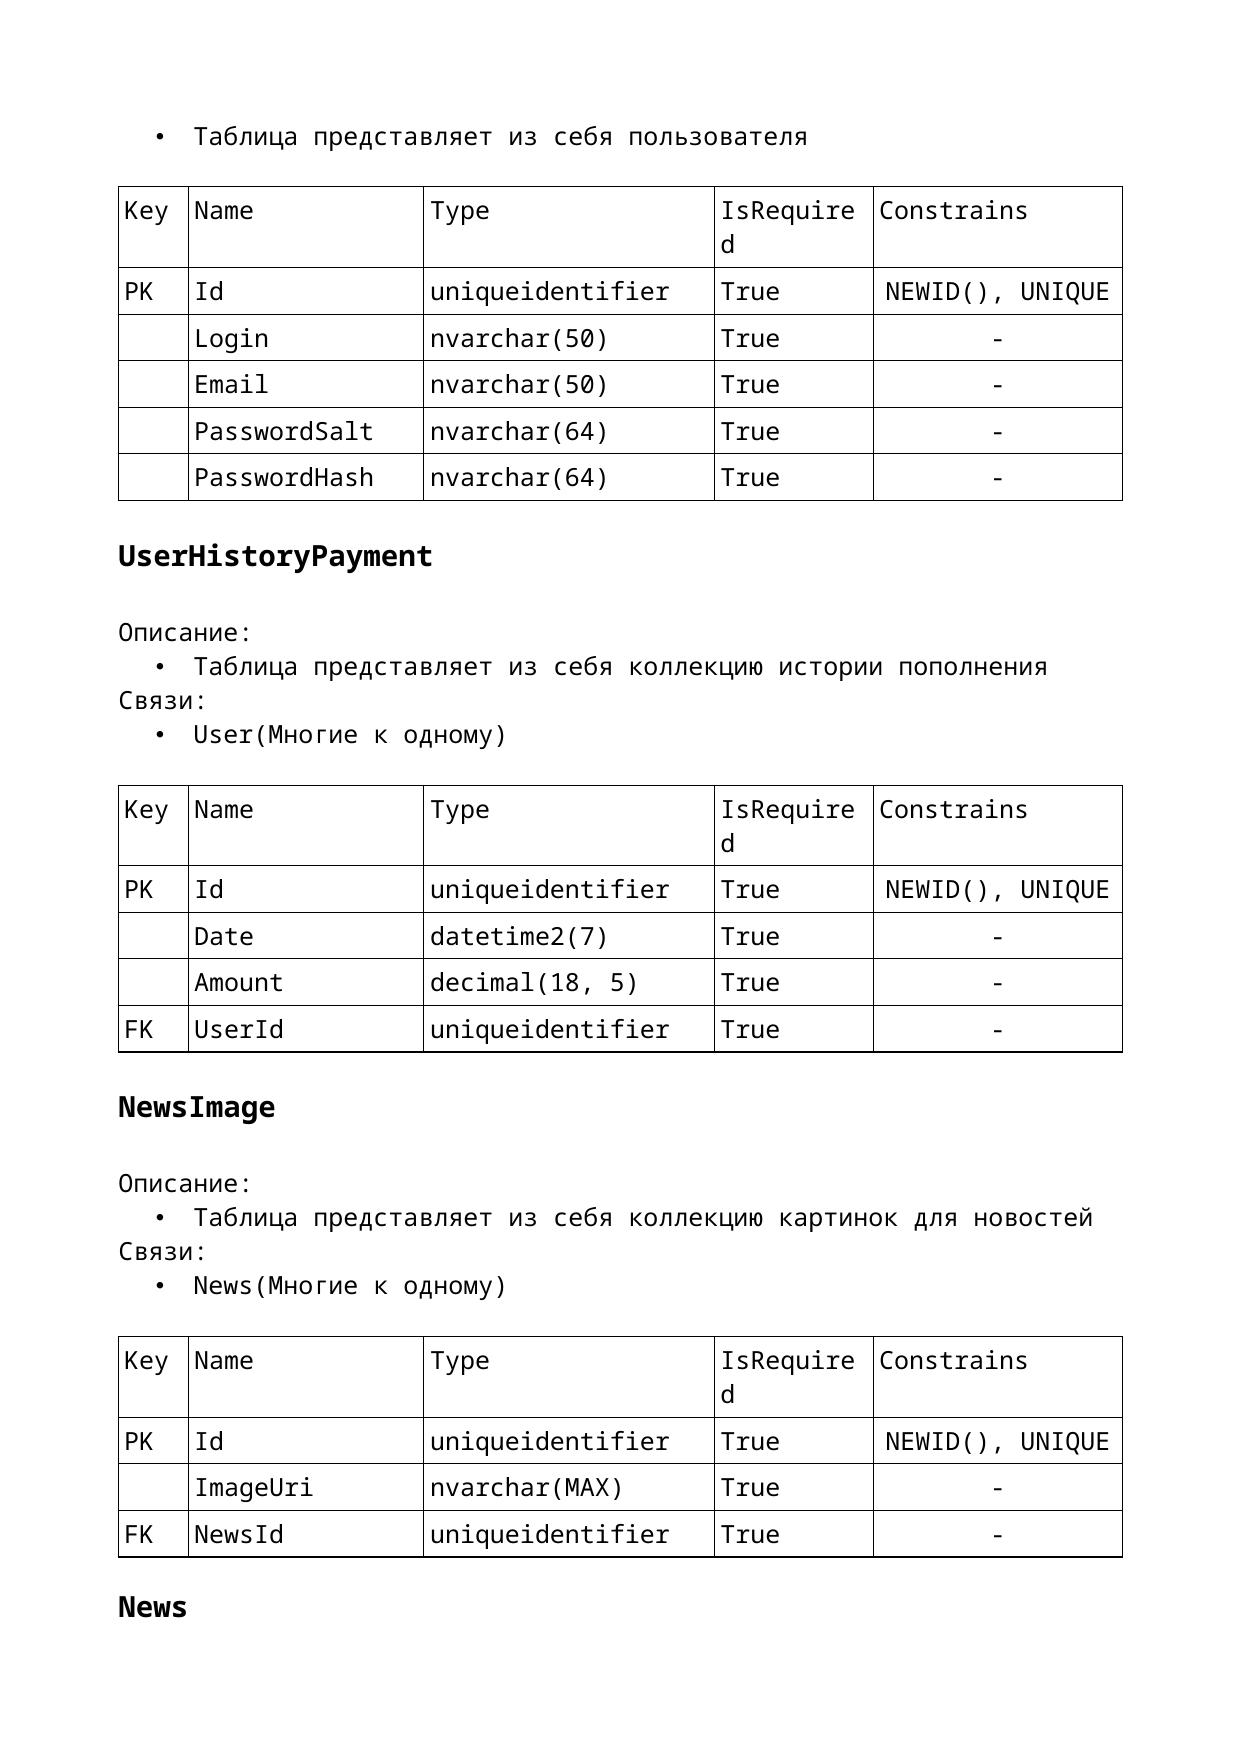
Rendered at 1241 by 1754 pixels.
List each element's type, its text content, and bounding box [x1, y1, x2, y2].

table_cell [119, 1464, 188, 1510]
table_cell nvarchar(50) [424, 315, 714, 360]
table_cell FK [119, 1006, 188, 1051]
table_cell Id [189, 268, 423, 313]
table_header Key [119, 1337, 188, 1417]
text Связи: [118, 682, 1122, 716]
table_cell Date [189, 913, 423, 958]
table_cell - [874, 913, 1122, 958]
table_cell True [715, 1511, 873, 1556]
table_cell [119, 454, 188, 500]
table_cell datetime2(7) [424, 913, 714, 958]
table_header Constrains [874, 1337, 1122, 1417]
table_cell Id [189, 1418, 423, 1463]
table_cell [119, 913, 188, 958]
table_cell FK [119, 1511, 188, 1556]
table_cell PasswordHash [189, 454, 423, 500]
text NewsImage [118, 1086, 1122, 1126]
table_cell True [715, 408, 873, 453]
table_header IsRequired [715, 786, 873, 865]
table_cell nvarchar(MAX) [424, 1464, 714, 1510]
table_cell Email [189, 361, 423, 407]
table_cell NEWID(), UNIQUE [874, 1418, 1122, 1463]
table_cell - [874, 1511, 1122, 1556]
list Таблица представляет из себя коллекцию картинок для новостей [156, 1200, 1122, 1234]
table_cell nvarchar(50) [424, 361, 714, 407]
table_cell decimal(18, 5) [424, 959, 714, 1005]
table_cell True [715, 268, 873, 313]
list News(Многие к одному) [156, 1268, 1122, 1302]
table_cell True [715, 866, 873, 912]
table_cell NEWID(), UNIQUE [874, 268, 1122, 313]
table_cell - [874, 408, 1122, 453]
table_cell True [715, 1464, 873, 1510]
table_cell True [715, 913, 873, 958]
table_cell [119, 959, 188, 1005]
table_header Name [189, 1337, 423, 1417]
list Таблица представляет из себя коллекцию истории пополнения [156, 648, 1122, 682]
table_cell - [874, 1464, 1122, 1510]
table_cell True [715, 361, 873, 407]
table_cell PK [119, 268, 188, 313]
table_cell Login [189, 315, 423, 360]
table_cell True [715, 1006, 873, 1051]
table_cell UserId [189, 1006, 423, 1051]
text Описание: [118, 614, 1122, 648]
table_header Type [424, 786, 714, 865]
table_cell uniqueidentifier [424, 1418, 714, 1463]
list Таблица представляет из себя пользователя [156, 118, 1122, 152]
table_cell - [874, 1006, 1122, 1051]
table_cell [119, 408, 188, 453]
table_cell NewsId [189, 1511, 423, 1556]
table_cell NEWID(), UNIQUE [874, 866, 1122, 912]
table_cell PK [119, 1418, 188, 1463]
table_header IsRequired [715, 187, 873, 267]
table_cell Id [189, 866, 423, 912]
text News [118, 1586, 1122, 1626]
table_header Key [119, 786, 188, 865]
table_cell True [715, 959, 873, 1005]
text Описание: [118, 1166, 1122, 1200]
text UserHistoryPayment [118, 535, 1122, 574]
table_cell nvarchar(64) [424, 454, 714, 500]
table_header Constrains [874, 187, 1122, 267]
table_cell - [874, 361, 1122, 407]
table_cell PasswordSalt [189, 408, 423, 453]
table_cell uniqueidentifier [424, 1511, 714, 1556]
table_cell True [715, 454, 873, 500]
table_cell [119, 315, 188, 360]
table_cell PK [119, 866, 188, 912]
table_header Type [424, 187, 714, 267]
table_cell - [874, 959, 1122, 1005]
table_header Name [189, 786, 423, 865]
table_cell Amount [189, 959, 423, 1005]
text Связи: [118, 1234, 1122, 1268]
table_cell uniqueidentifier [424, 268, 714, 313]
table_header Name [189, 187, 423, 267]
table_cell uniqueidentifier [424, 1006, 714, 1051]
table_cell - [874, 454, 1122, 500]
table_cell nvarchar(64) [424, 408, 714, 453]
table_cell uniqueidentifier [424, 866, 714, 912]
table_header Constrains [874, 786, 1122, 865]
table_cell True [715, 315, 873, 360]
table_header IsRequired [715, 1337, 873, 1417]
table_header Type [424, 1337, 714, 1417]
table_cell [119, 361, 188, 407]
list User(Многие к одному) [156, 716, 1122, 750]
table_header Key [119, 187, 188, 267]
table_cell True [715, 1418, 873, 1463]
table_cell - [874, 315, 1122, 360]
table_cell ImageUri [189, 1464, 423, 1510]
